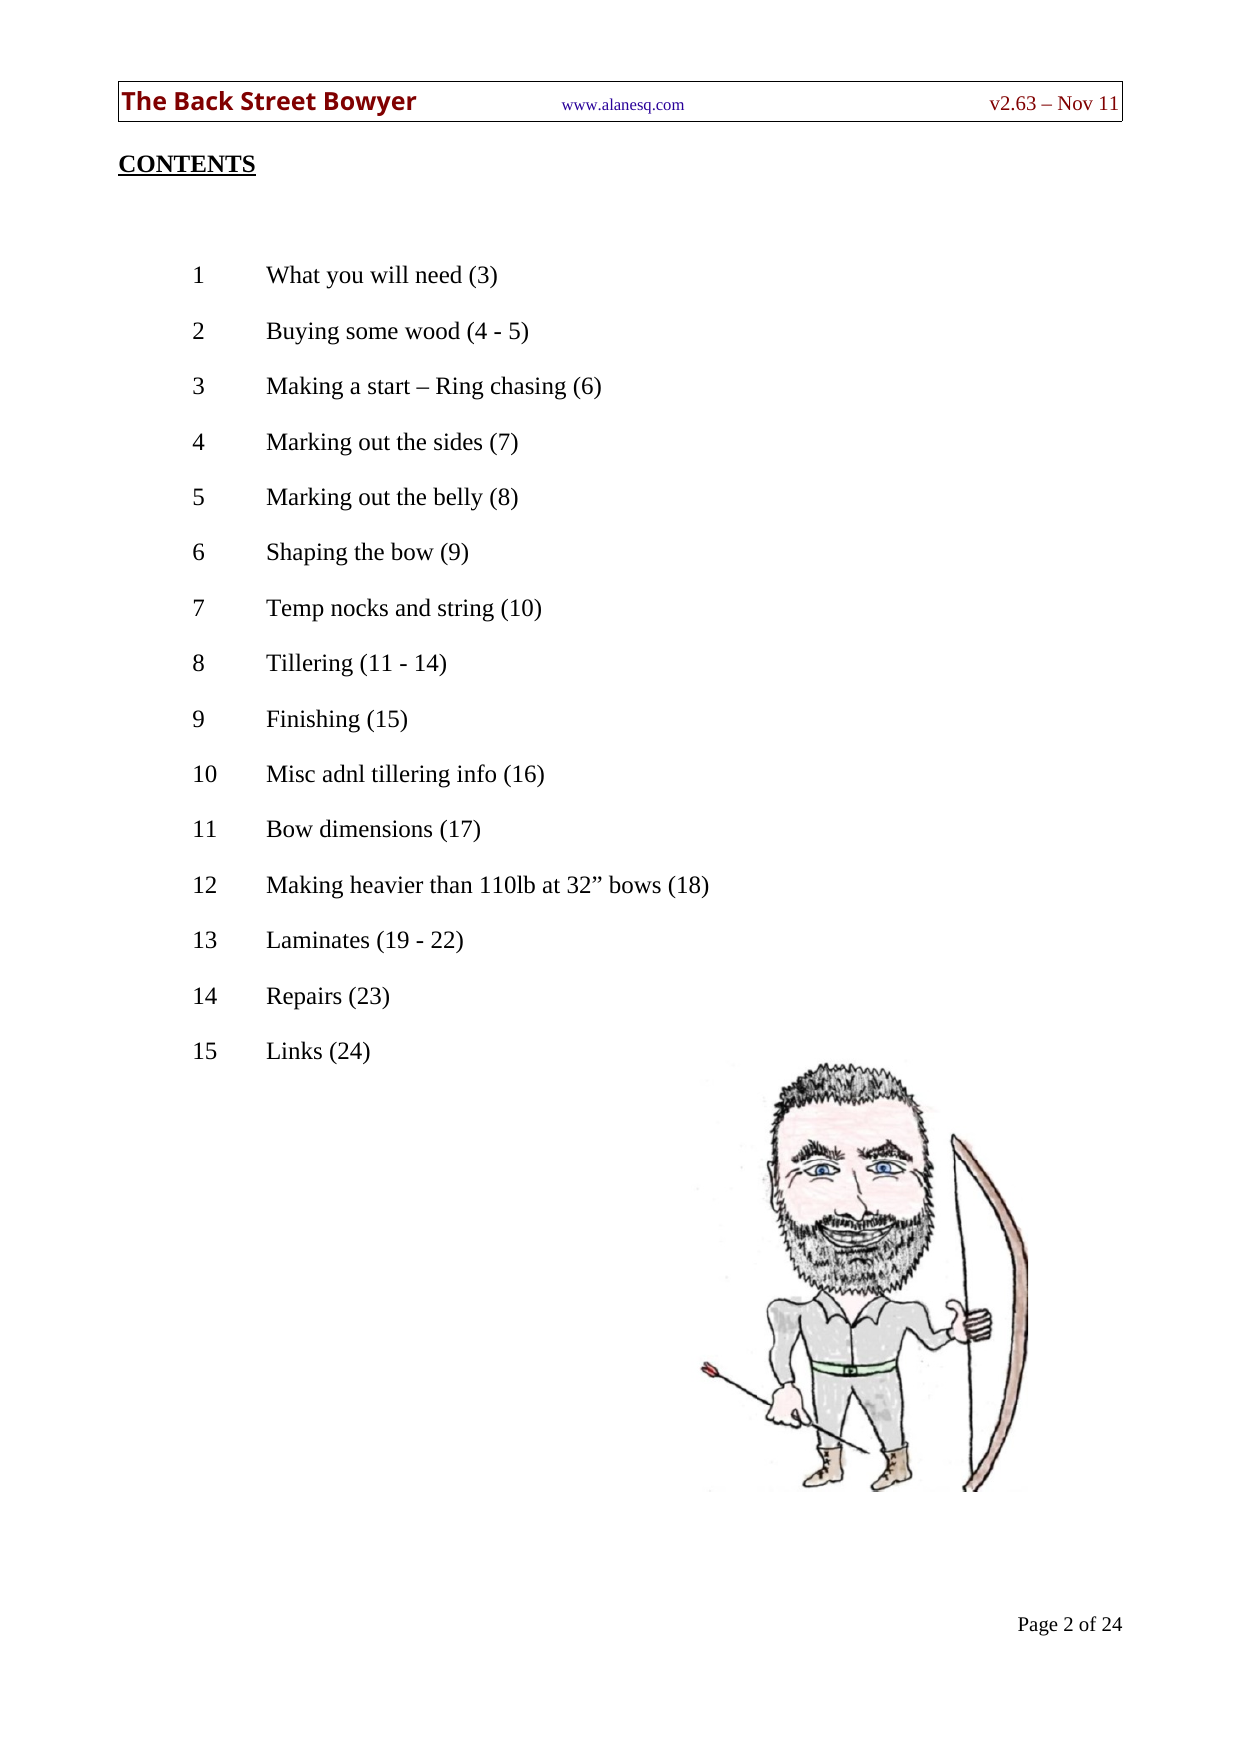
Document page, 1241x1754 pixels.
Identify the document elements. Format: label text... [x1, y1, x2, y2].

text 1 What you will need (3) [118, 261, 1122, 289]
text 15 Links (24) [118, 1037, 1122, 1065]
text 8 Tillering (11 - 14) [118, 649, 1122, 677]
text 10 Misc adnl tillering info (16) [118, 760, 1122, 788]
text 6 Shaping the bow (9) [118, 538, 1122, 566]
text 14 Repairs (23) [118, 982, 1122, 1009]
text 12 Making heavier than 110lb at 32” bows (18) [118, 871, 1122, 899]
text 13 Laminates (19 - 22) [118, 926, 1122, 954]
text 11 Bow dimensions (17) [118, 816, 1122, 843]
picture [690, 1058, 1029, 1492]
text 3 Making a start – Ring chasing (6) [118, 372, 1122, 400]
text 4 Marking out the sides (7) [118, 428, 1122, 455]
text 7 Temp nocks and string (10) [118, 594, 1122, 622]
text 9 Finishing (15) [118, 705, 1122, 732]
text 5 Marking out the belly (8) [118, 483, 1122, 511]
text CONTENTS [118, 151, 1122, 178]
text 2 Buying some wood (4 - 5) [118, 317, 1122, 344]
